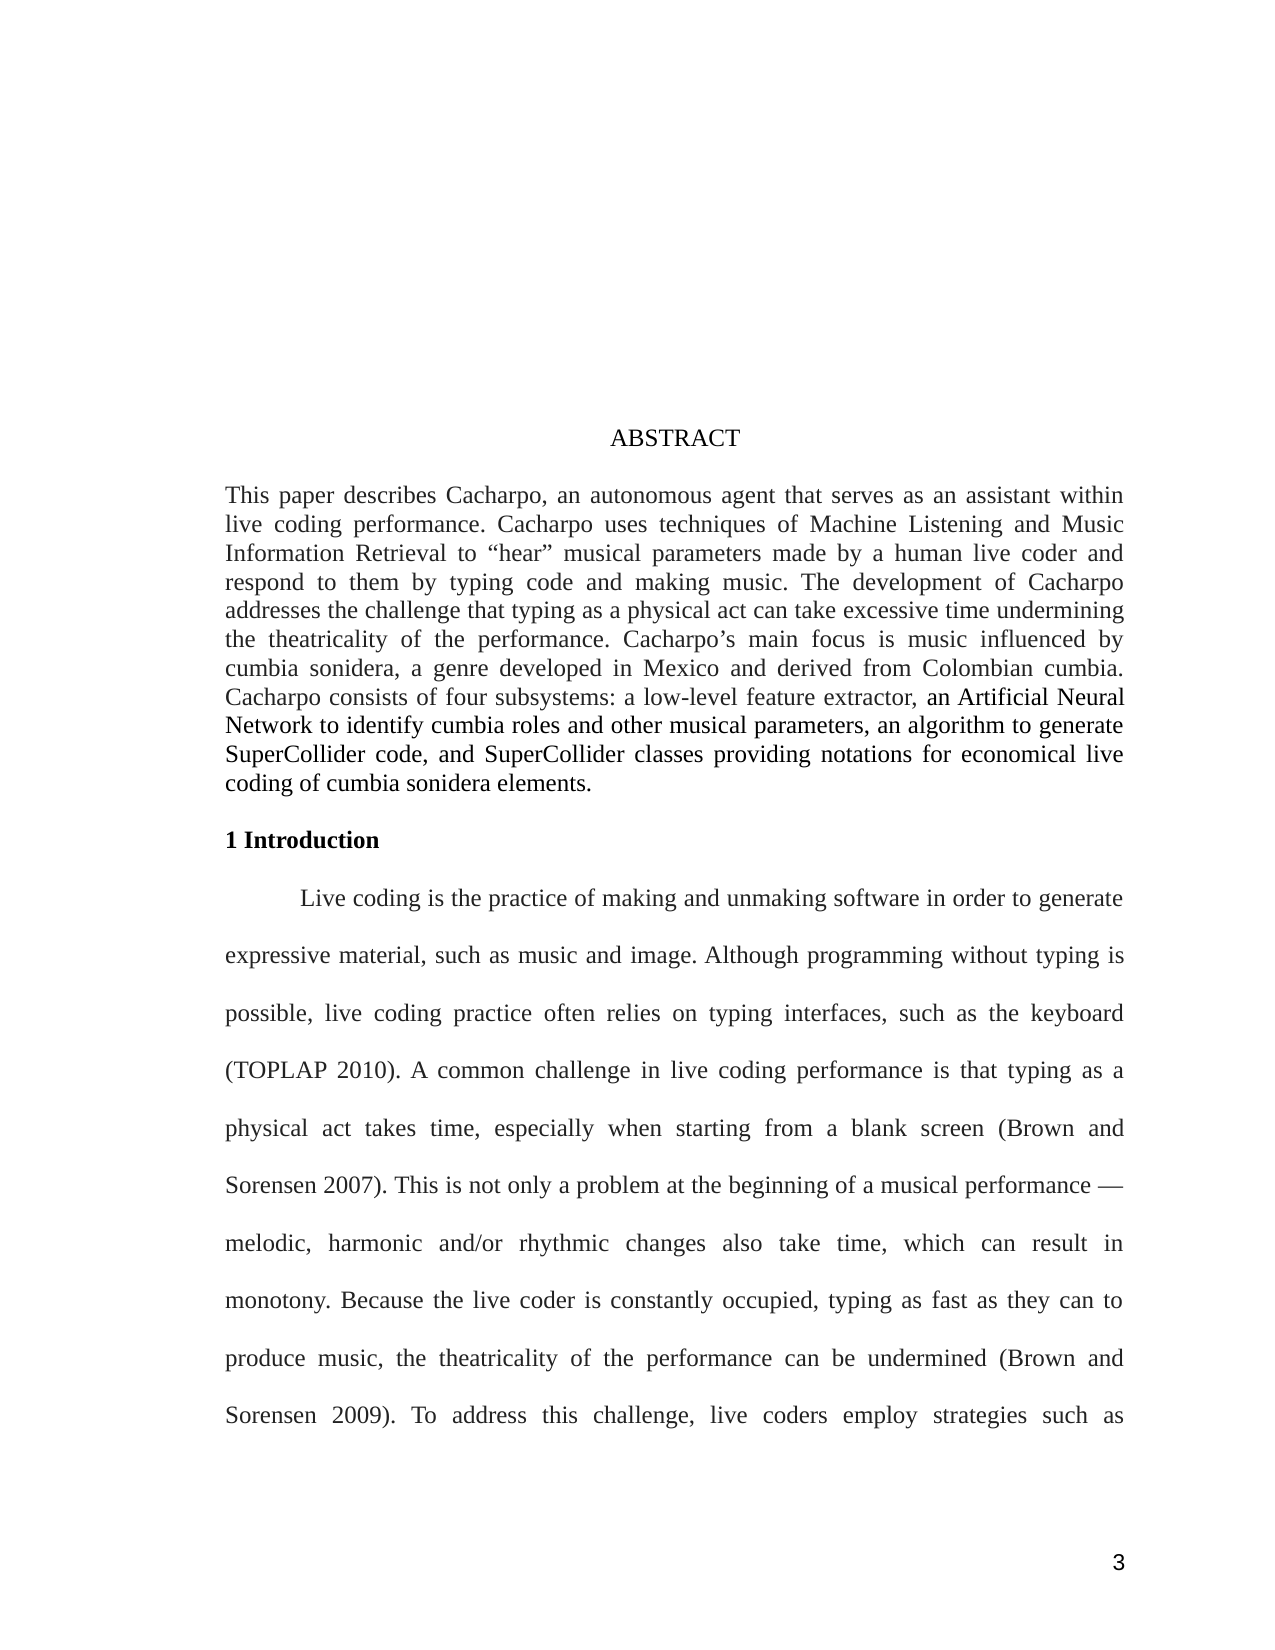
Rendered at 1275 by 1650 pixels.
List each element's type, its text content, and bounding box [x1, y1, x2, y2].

text ABSTRACT [225, 423, 1125, 452]
text Live coding is the practice of making and unmaking software in order to generate expressive material, such as music and image. Although programming without typing is possible, live coding practice often relies on typing interfaces, such as the keyboard (TOPLAP 2010). A common challenge in live coding performance is that typing as a physical act takes time, especially when starting from a blank screen (Brown and Sorensen 2007). This is not only a problem at the beginning of a musical performance — melodic, harmonic and/or rhythmic changes also take time, which can result in monotony. Because the live coder is constantly occupied, typing as fast as they can to produce music, the theatricality of the performance can be undermined (Brown and Sorensen 2009). To address this challenge, live coders employ strategies such as [225, 883, 1125, 1429]
text This paper describes Cacharpo, an autonomous agent that serves as an assistant within live coding performance. Cacharpo uses techniques of Machine Listening and Music Information Retrieval to “hear” musical parameters made by a human live coder and respond to them by typing code and making music. The development of Cacharpo addresses the challenge that typing as a physical act can take excessive time undermining the theatricality of the performance. Cacharpo’s main focus is music influenced by cumbia sonidera, a genre developed in Mexico and derived from Colombian cumbia. Cacharpo consists of four subsystems: a low-level feature extractor, an Artificial Neural Network to identify cumbia roles and other musical parameters, an algorithm to generate SuperCollider code, and SuperCollider classes providing notations for economical live coding of cumbia sonidera elements. [225, 480, 1125, 797]
subtitle 1 Introduction [225, 825, 1125, 854]
